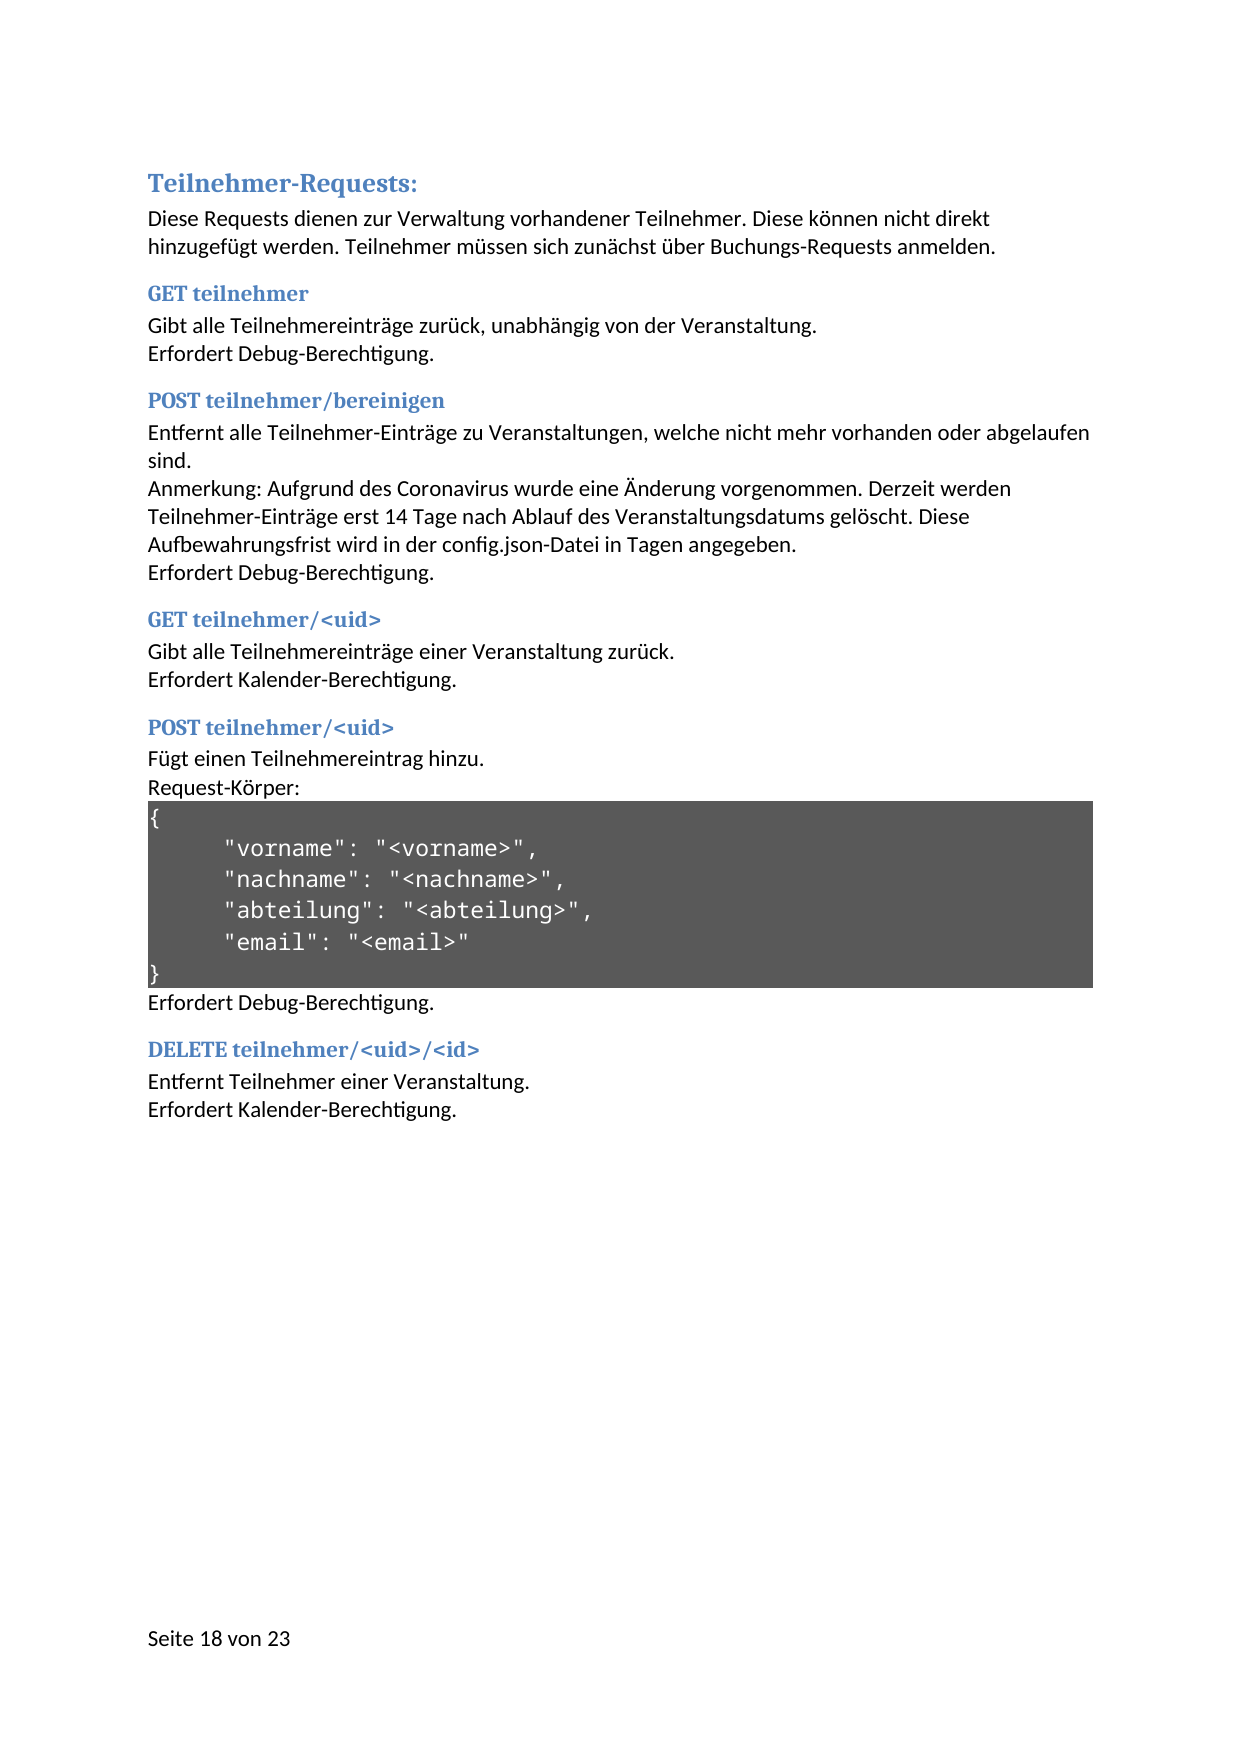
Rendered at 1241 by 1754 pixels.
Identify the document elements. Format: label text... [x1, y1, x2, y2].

text Entfernt Teilnehmer einer Veranstaltung. [148, 1067, 1093, 1095]
text Diese Requests dienen zur Verwaltung vorhandener Teilnehmer. Diese können nicht direkt hinzugefügt werden. Teilnehmer müssen sich zunächst über Buchungs-Requests anmelden. [148, 204, 1093, 260]
text "vorname": "<vorname>", [148, 832, 1093, 863]
subtitle Teilnehmer-Requests: [148, 168, 1093, 199]
subtitle GET teilnehmer [148, 281, 1093, 307]
text Fügt einen Teilnehmereintrag hinzu. [148, 744, 1093, 773]
text Anmerkung: Aufgrund des Coronavirus wurde eine Änderung vorgenommen. Derzeit werden Teilnehmer-Einträge erst 14 Tage nach Ablauf des Veranstaltungsdatums gelöscht. Diese Aufbewahrungsfrist wird in der config.json-Datei in Tagen angegeben. [148, 474, 1093, 558]
text } [148, 957, 1093, 988]
text Erfordert Debug-Berechtigung. [148, 339, 1093, 367]
text Request-Körper: [148, 773, 1093, 801]
text Erfordert Kalender-Berechtigung. [148, 666, 1093, 693]
text Erfordert Debug-Berechtigung. [148, 558, 1093, 586]
text { [148, 801, 1093, 832]
text "email": "<email>" [148, 926, 1093, 957]
subtitle POST teilnehmer/<uid> [148, 714, 1093, 741]
subtitle DELETE teilnehmer/<uid>/<id> [148, 1037, 1093, 1063]
text Entfernt alle Teilnehmer-Einträge zu Veranstaltungen, welche nicht mehr vorhanden oder abgelaufen sind. [148, 418, 1093, 474]
text Erfordert Kalender-Berechtigung. [148, 1095, 1093, 1123]
text "nachname": "<nachname>", [148, 863, 1093, 894]
text Erfordert Debug-Berechtigung. [148, 988, 1093, 1016]
text Gibt alle Teilnehmereinträge einer Veranstaltung zurück. [148, 637, 1093, 666]
text Gibt alle Teilnehmereinträge zurück, unabhängig von der Veranstaltung. [148, 311, 1093, 339]
text "abteilung": "<abteilung>", [148, 894, 1093, 926]
subtitle POST teilnehmer/bereinigen [148, 388, 1093, 414]
subtitle GET teilnehmer/<uid> [148, 607, 1093, 634]
